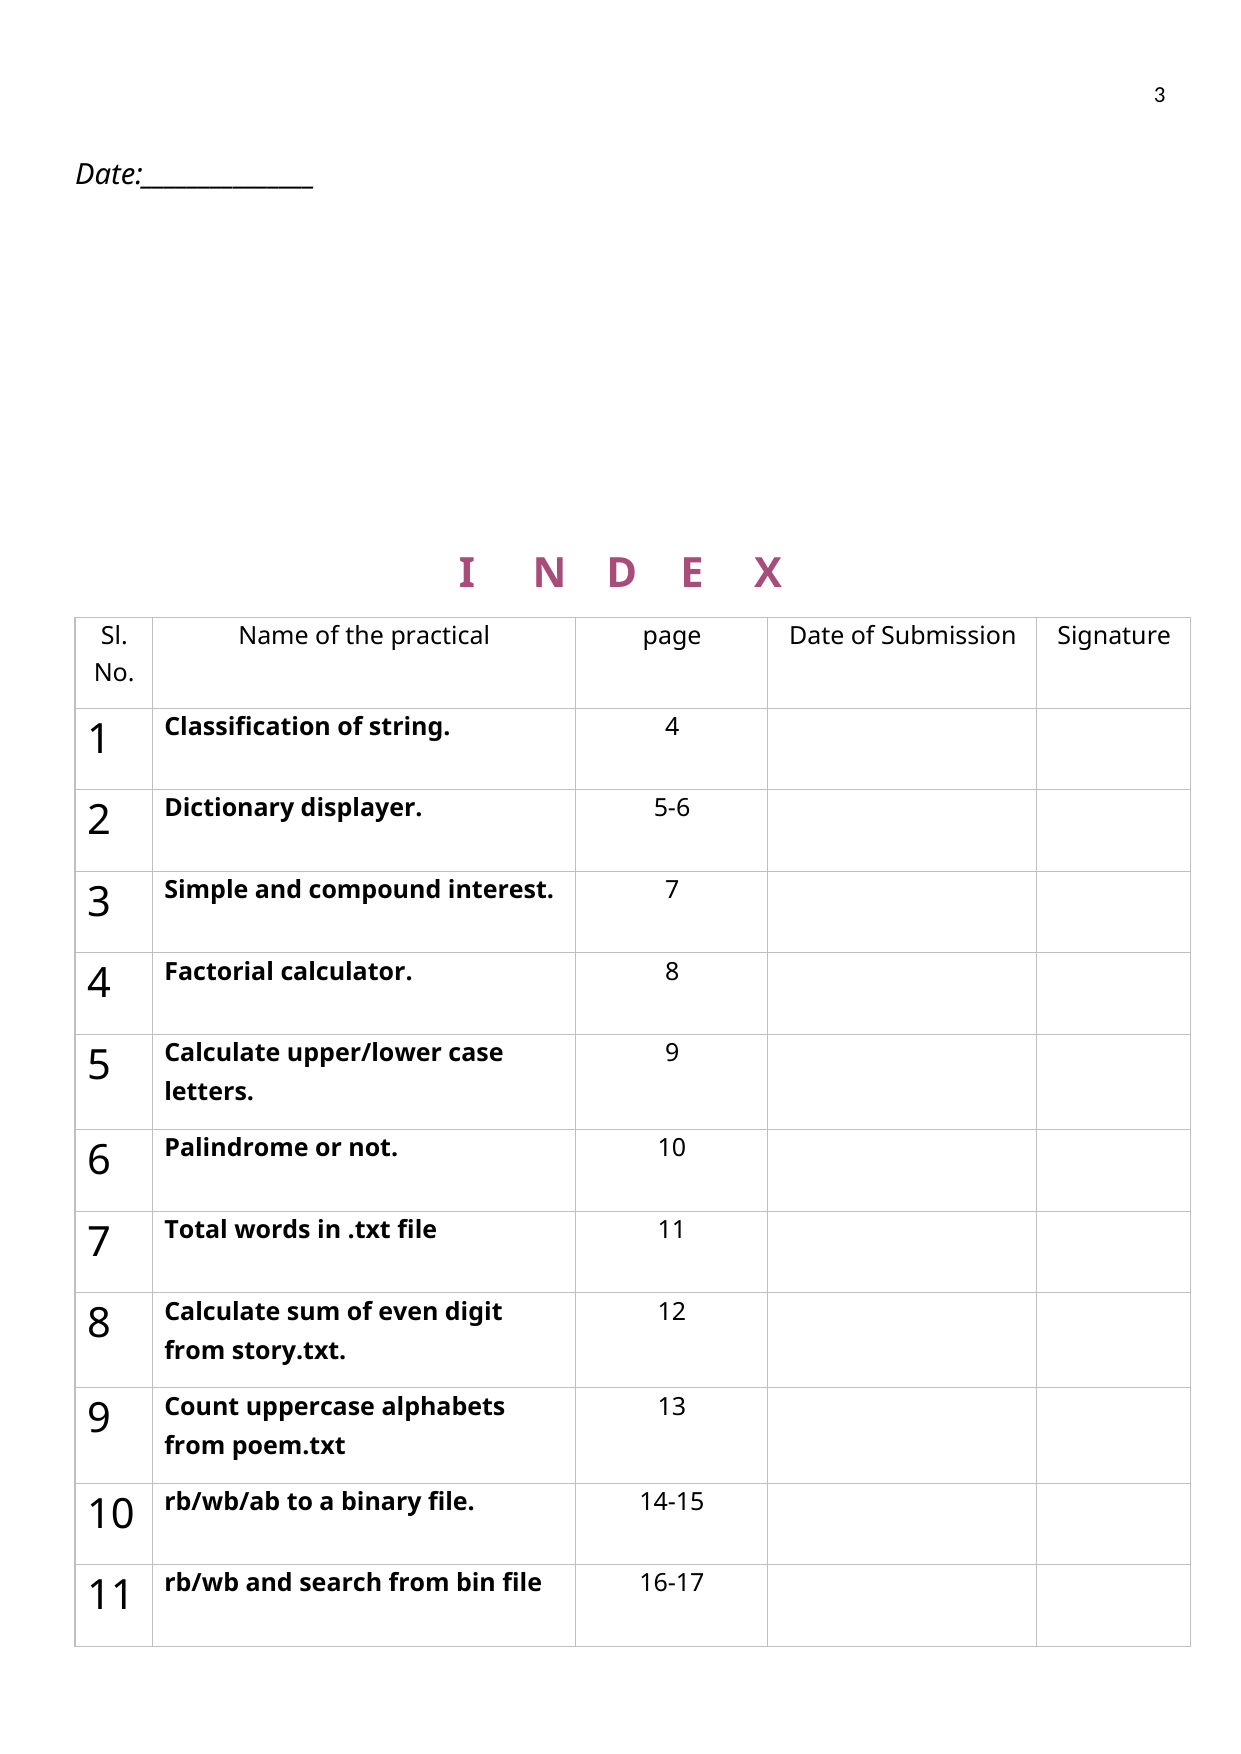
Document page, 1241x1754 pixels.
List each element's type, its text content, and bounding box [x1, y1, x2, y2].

table_cell Classification of string. [153, 709, 575, 789]
table_cell [1037, 1388, 1190, 1482]
table_cell 5-6 [576, 790, 767, 871]
table_cell 3 [76, 872, 152, 952]
table_header Signature [1037, 618, 1190, 707]
table_cell 4 [576, 709, 767, 789]
table_cell [768, 953, 1036, 1034]
table_cell [1037, 1212, 1190, 1292]
text Date:_______________ [75, 153, 1165, 193]
table_cell [1037, 1565, 1190, 1646]
table_cell [1037, 1293, 1190, 1387]
table_cell 6 [76, 1130, 152, 1211]
table_cell [1037, 1484, 1190, 1564]
table_cell 12 [576, 1293, 767, 1387]
table_cell 10 [76, 1484, 152, 1564]
table_cell 9 [76, 1388, 152, 1482]
table_cell [1037, 709, 1190, 789]
table_cell 4 [76, 953, 152, 1034]
table_cell 10 [576, 1130, 767, 1211]
table_cell Factorial calculator. [153, 953, 575, 1034]
table_cell [768, 1565, 1036, 1646]
table_cell [768, 872, 1036, 952]
table_cell 13 [576, 1388, 767, 1482]
table_cell 16-17 [576, 1565, 767, 1646]
table_header Name of the practical [153, 618, 575, 707]
table_cell 1 [76, 709, 152, 789]
table_cell 8 [576, 953, 767, 1034]
table_cell Total words in .txt file [153, 1212, 575, 1292]
table_cell 8 [76, 1293, 152, 1387]
table_cell [768, 709, 1036, 789]
table_cell Count uppercase alphabets from poem.txt [153, 1388, 575, 1482]
table_cell [1037, 1035, 1190, 1129]
table_cell 7 [76, 1212, 152, 1292]
table_cell 11 [576, 1212, 767, 1292]
table_cell rb/wb/ab to a binary file. [153, 1484, 575, 1564]
table_cell 14-15 [576, 1484, 767, 1564]
table_header page [576, 618, 767, 707]
table_cell [1037, 790, 1190, 871]
table_header Date of Submission [768, 618, 1036, 707]
table_cell [768, 790, 1036, 871]
text I N D E X [75, 543, 1165, 600]
table_cell [1037, 953, 1190, 1034]
table_cell [768, 1130, 1036, 1211]
table_cell [768, 1484, 1036, 1564]
table_cell 9 [576, 1035, 767, 1129]
table_cell [1037, 1130, 1190, 1211]
table_cell [768, 1212, 1036, 1292]
table_cell [768, 1293, 1036, 1387]
table_cell Simple and compound interest. [153, 872, 575, 952]
table_cell 5 [76, 1035, 152, 1129]
table_cell 2 [76, 790, 152, 871]
table_cell Palindrome or not. [153, 1130, 575, 1211]
table_cell 11 [76, 1565, 152, 1646]
table_cell Calculate sum of even digit from story.txt. [153, 1293, 575, 1387]
table_cell [768, 1388, 1036, 1482]
table_header Sl. No. [76, 618, 152, 707]
table_cell Dictionary displayer. [153, 790, 575, 871]
table_cell [1037, 872, 1190, 952]
table_cell rb/wb and search from bin file [153, 1565, 575, 1646]
table_cell 7 [576, 872, 767, 952]
table_cell Calculate upper/lower case letters. [153, 1035, 575, 1129]
table_cell [768, 1035, 1036, 1129]
